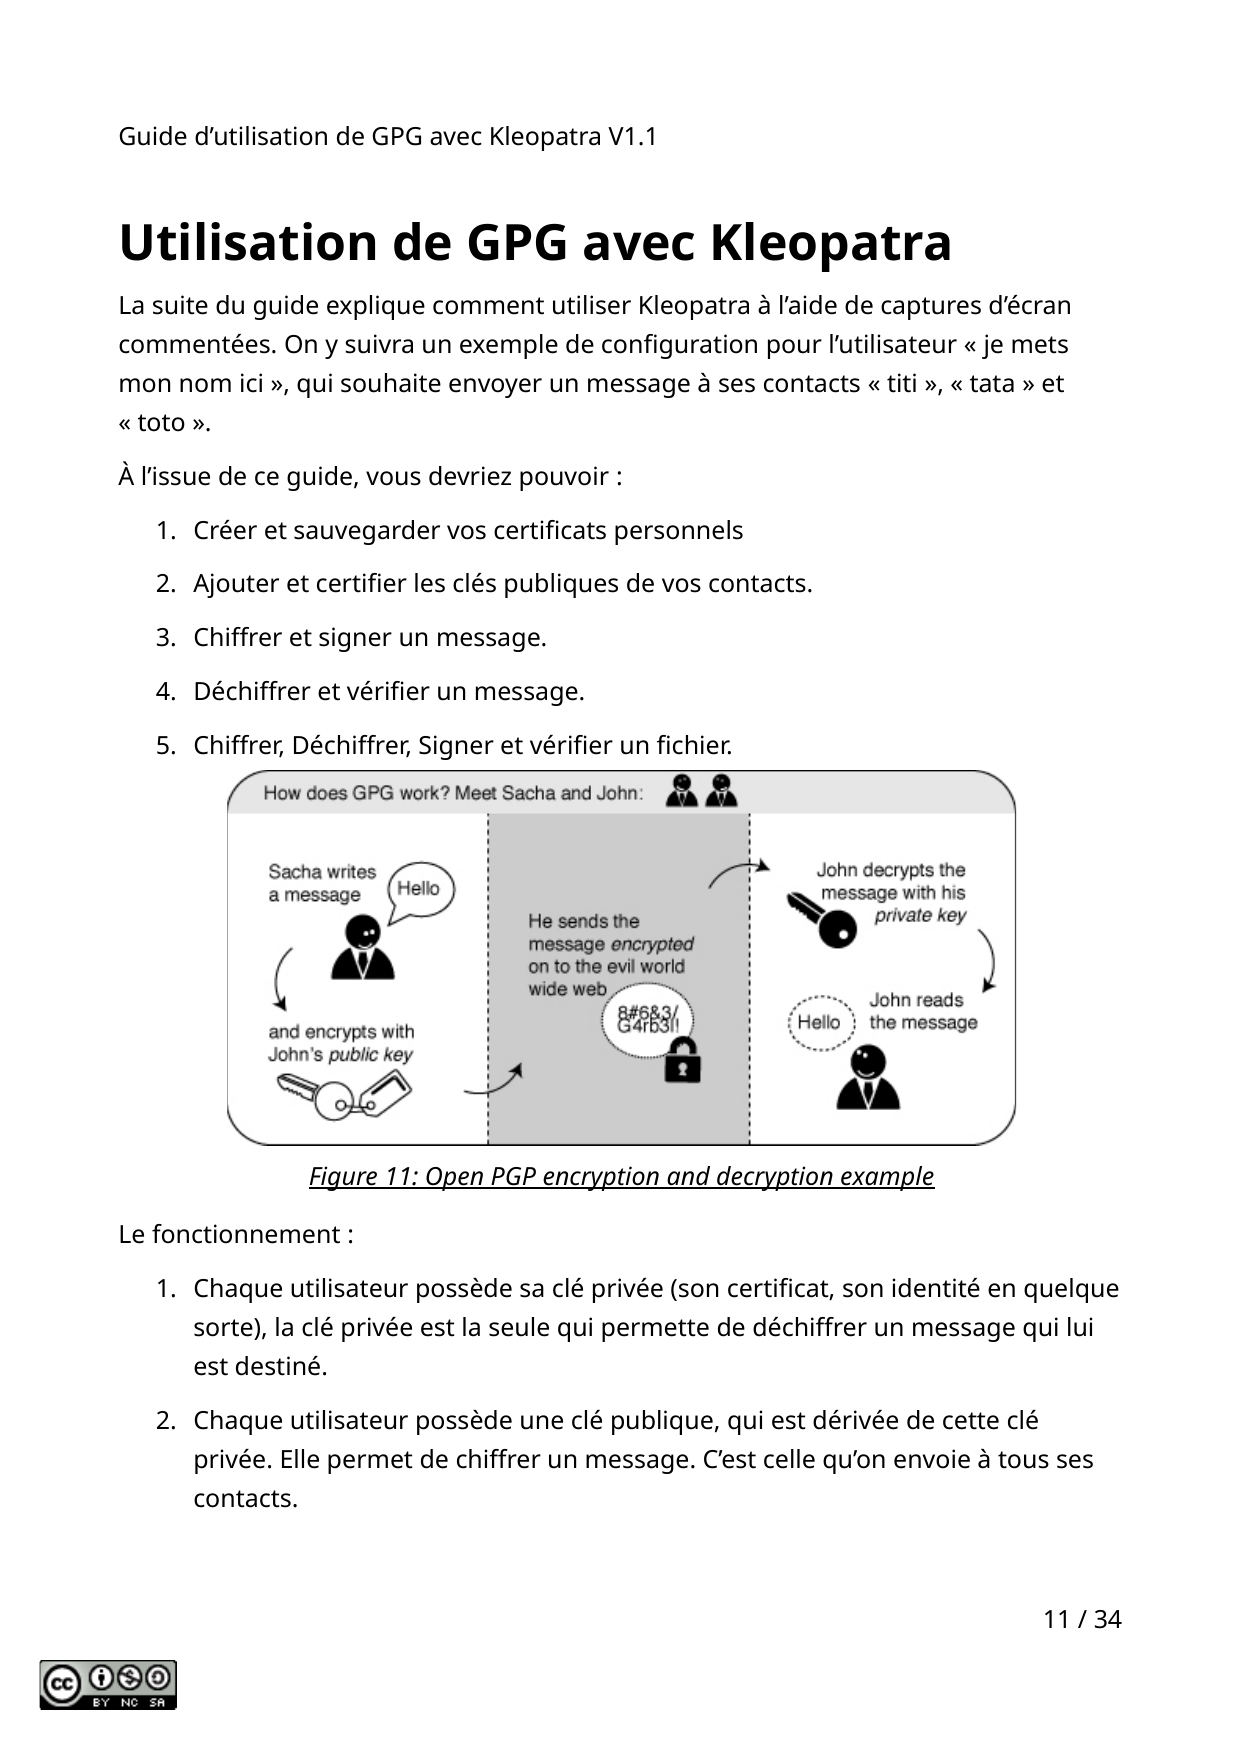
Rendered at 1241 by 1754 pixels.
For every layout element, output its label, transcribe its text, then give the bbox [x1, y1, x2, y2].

text À l’issue de ce guide, vous devriez pouvoir : [118, 458, 1122, 493]
list Chaque utilisateur possède une clé publique, qui est dérivée de cette clé privée. Elle permet de chiffrer un message. C’est celle qu’on envoie à tous ses contacts. [156, 1403, 1122, 1515]
picture [227, 770, 1017, 1146]
list Chiffrer et signer un message. [156, 620, 1122, 654]
picture [39, 1660, 177, 1710]
list Déchiffrer et vérifier un message. [156, 673, 1122, 708]
text La suite du guide explique comment utiliser Kleopatra à l’aide de captures d’écran commentées. On y suivra un exemple de configuration pour l’utilisateur « je mets mon nom ici », qui souhaite envoyer un message à ses contacts « titi », « tata » et « toto ». [118, 287, 1122, 439]
subtitle Utilisation de GPG avec Kleopatra [118, 207, 1122, 275]
list Chaque utilisateur possède sa clé privée (son certificat, son identité en quelque sorte), la clé privée est la seule qui permette de déchiffrer un message qui lui est destiné. [156, 1271, 1122, 1383]
list Chiffrer, Déchiffrer, Signer et vérifier un fichier. [156, 727, 1122, 761]
text Figure 11: Open PGP encryption and decryption example [229, 1146, 1014, 1192]
list Créer et sauvegarder vos certificats personnels [156, 512, 1122, 546]
list Ajouter et certifier les clés publiques de vos contacts. [156, 566, 1122, 600]
text Le fonctionnement : [118, 781, 1122, 1251]
